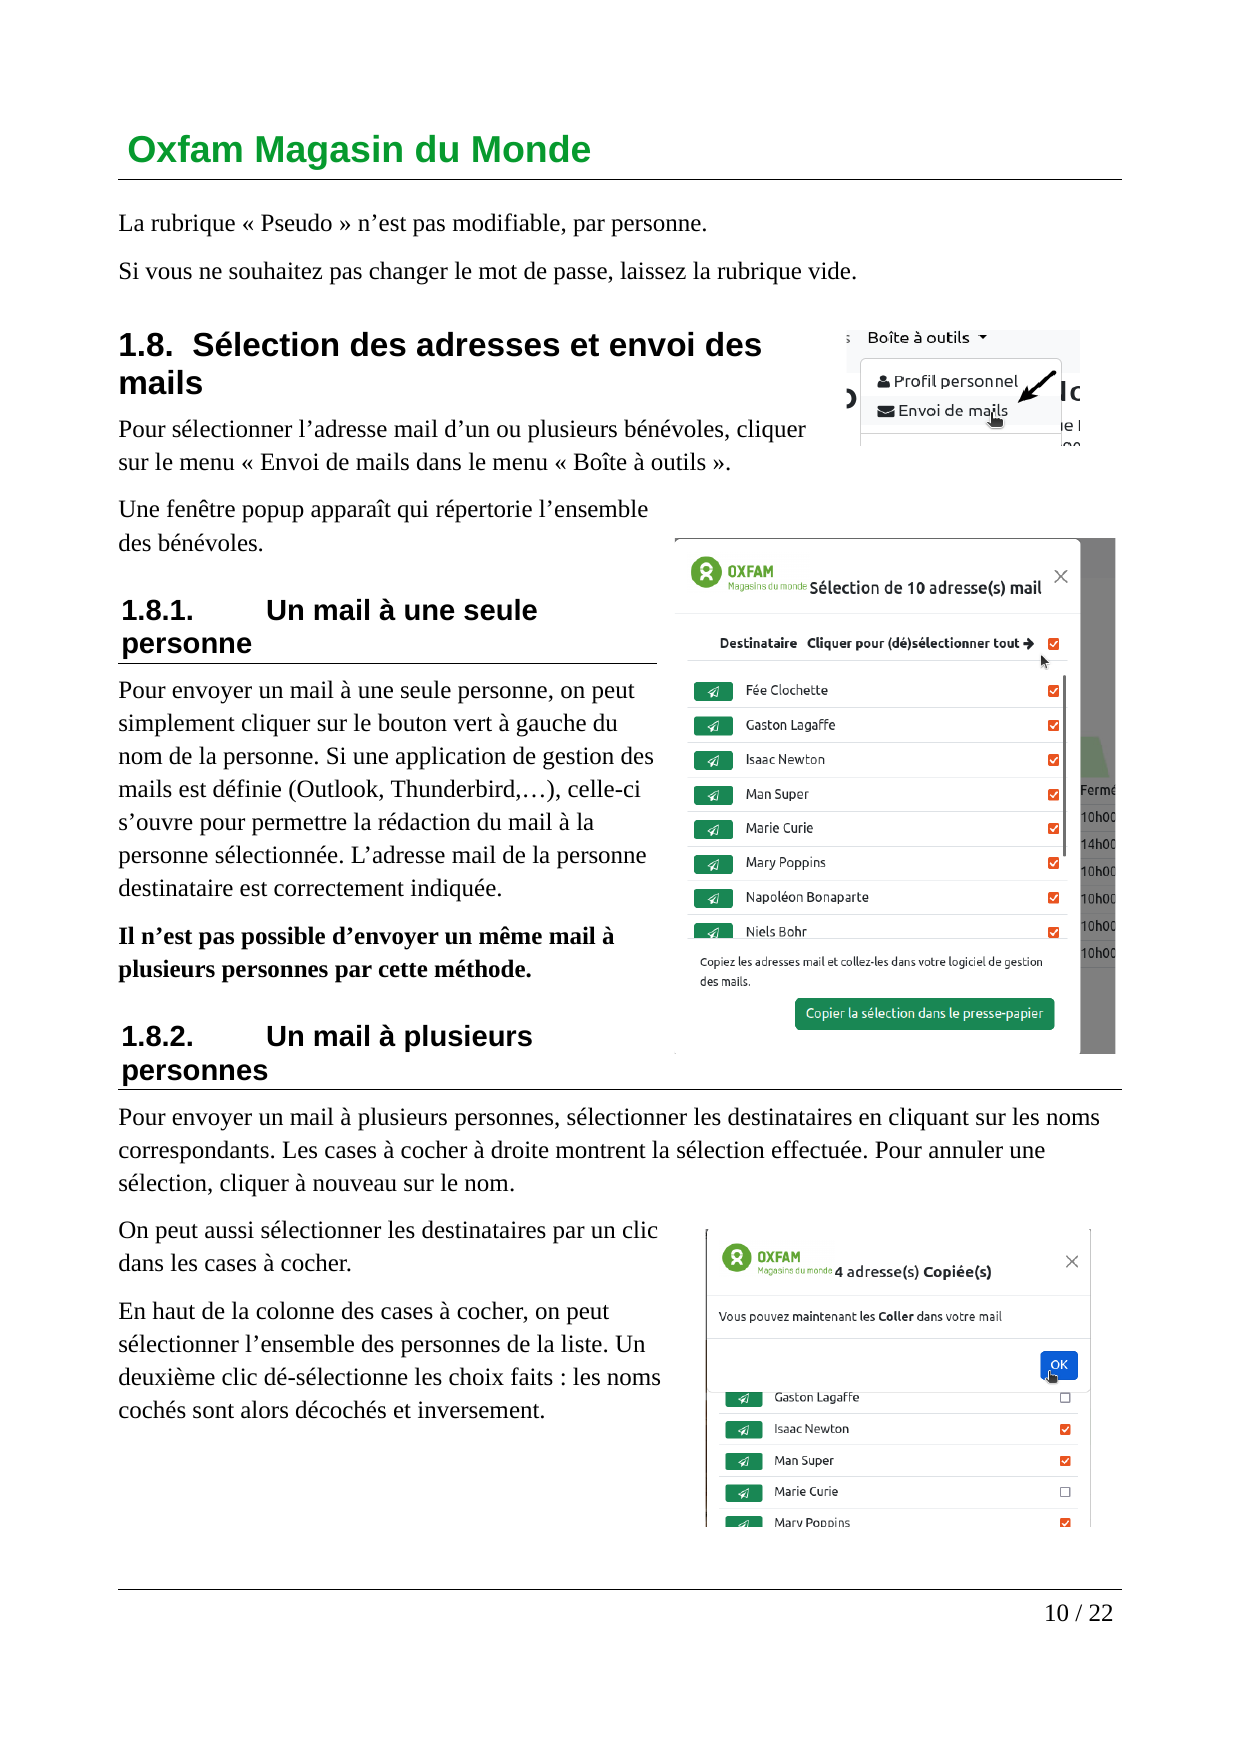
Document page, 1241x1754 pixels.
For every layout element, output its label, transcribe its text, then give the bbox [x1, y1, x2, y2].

picture [674, 538, 1116, 1054]
text Pour envoyer un mail à plusieurs personnes, sélectionner les destinataires en cliquant sur les noms correspondants. Les cases à cocher à droite montrent la sélection effectuée. Pour annuler une sélection, cliquer à nouveau sur le nom. [118, 1102, 1122, 1197]
text On peut aussi sélectionner les destinataires par un clic dans les cases à cocher. [118, 1211, 1122, 1544]
picture [846, 330, 1080, 446]
text Pour sélectionner l’adresse mail d’un ou plusieurs bénévoles, cliquer sur le menu « Envoi de mails dans le menu « Boîte à outils ». [118, 414, 1122, 476]
subtitle Un mail à plusieurs personnes [118, 1016, 1122, 1089]
text La rubrique « Pseudo » n’est pas modifiable, par personne. [118, 208, 1122, 237]
text Si vous ne souhaitez pas changer le mot de passe, laissez la rubrique vide. [118, 256, 1122, 285]
text Pour envoyer un mail à une seule personne, on peut simplement cliquer sur le bouton vert à gauche du nom de la personne. Si une application de gestion des mails est définie (Outlook, Thunderbird,…), celle-ci s’ouvre pour permettre la rédaction du mail à la personne sélectionnée. L’adresse mail de la personne destinataire est correctement indiquée. [118, 675, 657, 902]
text En haut de la colonne des cases à cocher, on peut sélectionner l’ensemble des personnes de la liste. Un deuxième clic dé-sélectionne les choix faits : les noms cochés sont alors décochés et inversement. [118, 1296, 688, 1424]
text Il n’est pas possible d’envoyer un même mail à plusieurs personnes par cette méthode. [118, 921, 657, 983]
picture [705, 1229, 1091, 1527]
subtitle Un mail à une seule personne [118, 590, 657, 663]
subtitle Sélection des adresses et envoi des mails [118, 313, 1122, 463]
text Une fenêtre popup apparaît qui répertorie l’ensemble des bénévoles. [118, 494, 1133, 1071]
